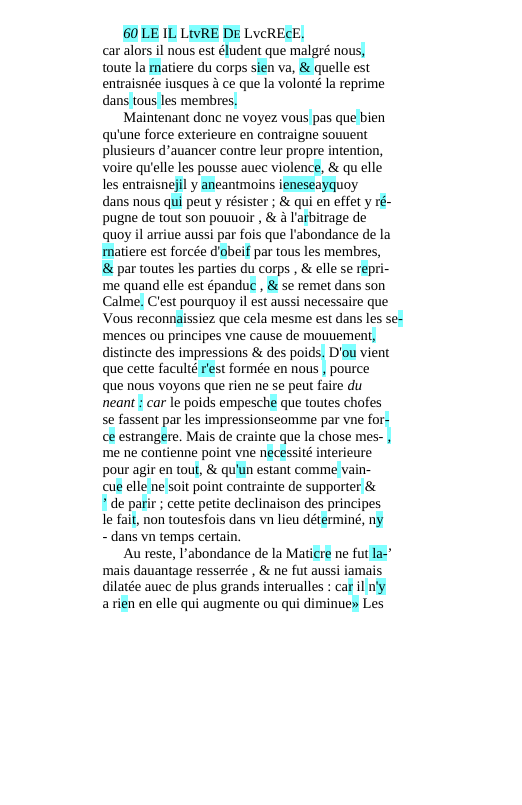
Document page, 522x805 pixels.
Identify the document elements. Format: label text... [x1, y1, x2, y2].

text Maintenant donc ne voyez vous pas que bien qu'une force exterieure en contraigne souuent plusieurs d’auancer contre leur propre intention, voire qu'elle les pousse auec violence, & qu elle les entraisnejil y aneantmoins ieneseayquoy dans nous qui peut y résister ; & qui en effet y ré- pugne de tout son pouuoir , & à l'arbitrage de quoy il arriue aussi par fois que l'abondance de la rnatiere est forcée d'obeif par tous les membres, & par toutes les parties du corps , & elle se repri- me quand elle est épanduc , & se remet dans son Calme. C'est pourquoy il est aussi necessaire que Vous reconnaissiez que cela mesme est dans les se- mences ou principes vne cause de mouuement, distincte des impressions & des poids. D'ou vient que cette faculté r'est formée en nous , pource que nous voyons que rien ne se peut faire du neant : car le poids empesche que toutes chofes se fassent par les impressionseomme par vne for- ce estrangere. Mais de crainte que la chose mes- , me ne contienne point vne necessité interieure pour agir en tout, & qu'un estant comme vain- cue elle ne soit point contrainte de supporter & ’ de parir ; cette petite declinaison des principes le fait, non toutesfois dans vn lieu déterminé, ny - dans vn temps certain. [102, 109, 499, 545]
text 60 LE IL LtvRE De LvcREcE. car alors il nous est éludent que malgré nous, toute la rnatiere du corps sien va, & quelle est entraisnée iusques à ce que la volonté la reprime dans tous les membres. [102, 25, 499, 109]
text Au reste, l’abondance de la Maticre ne fut la-’ mais dauantage resserrée , & ne fut aussi iamais dilatée auec de plus grands interualles : car il n'y a rien en elle qui augmente ou qui diminue» Les [102, 545, 499, 612]
